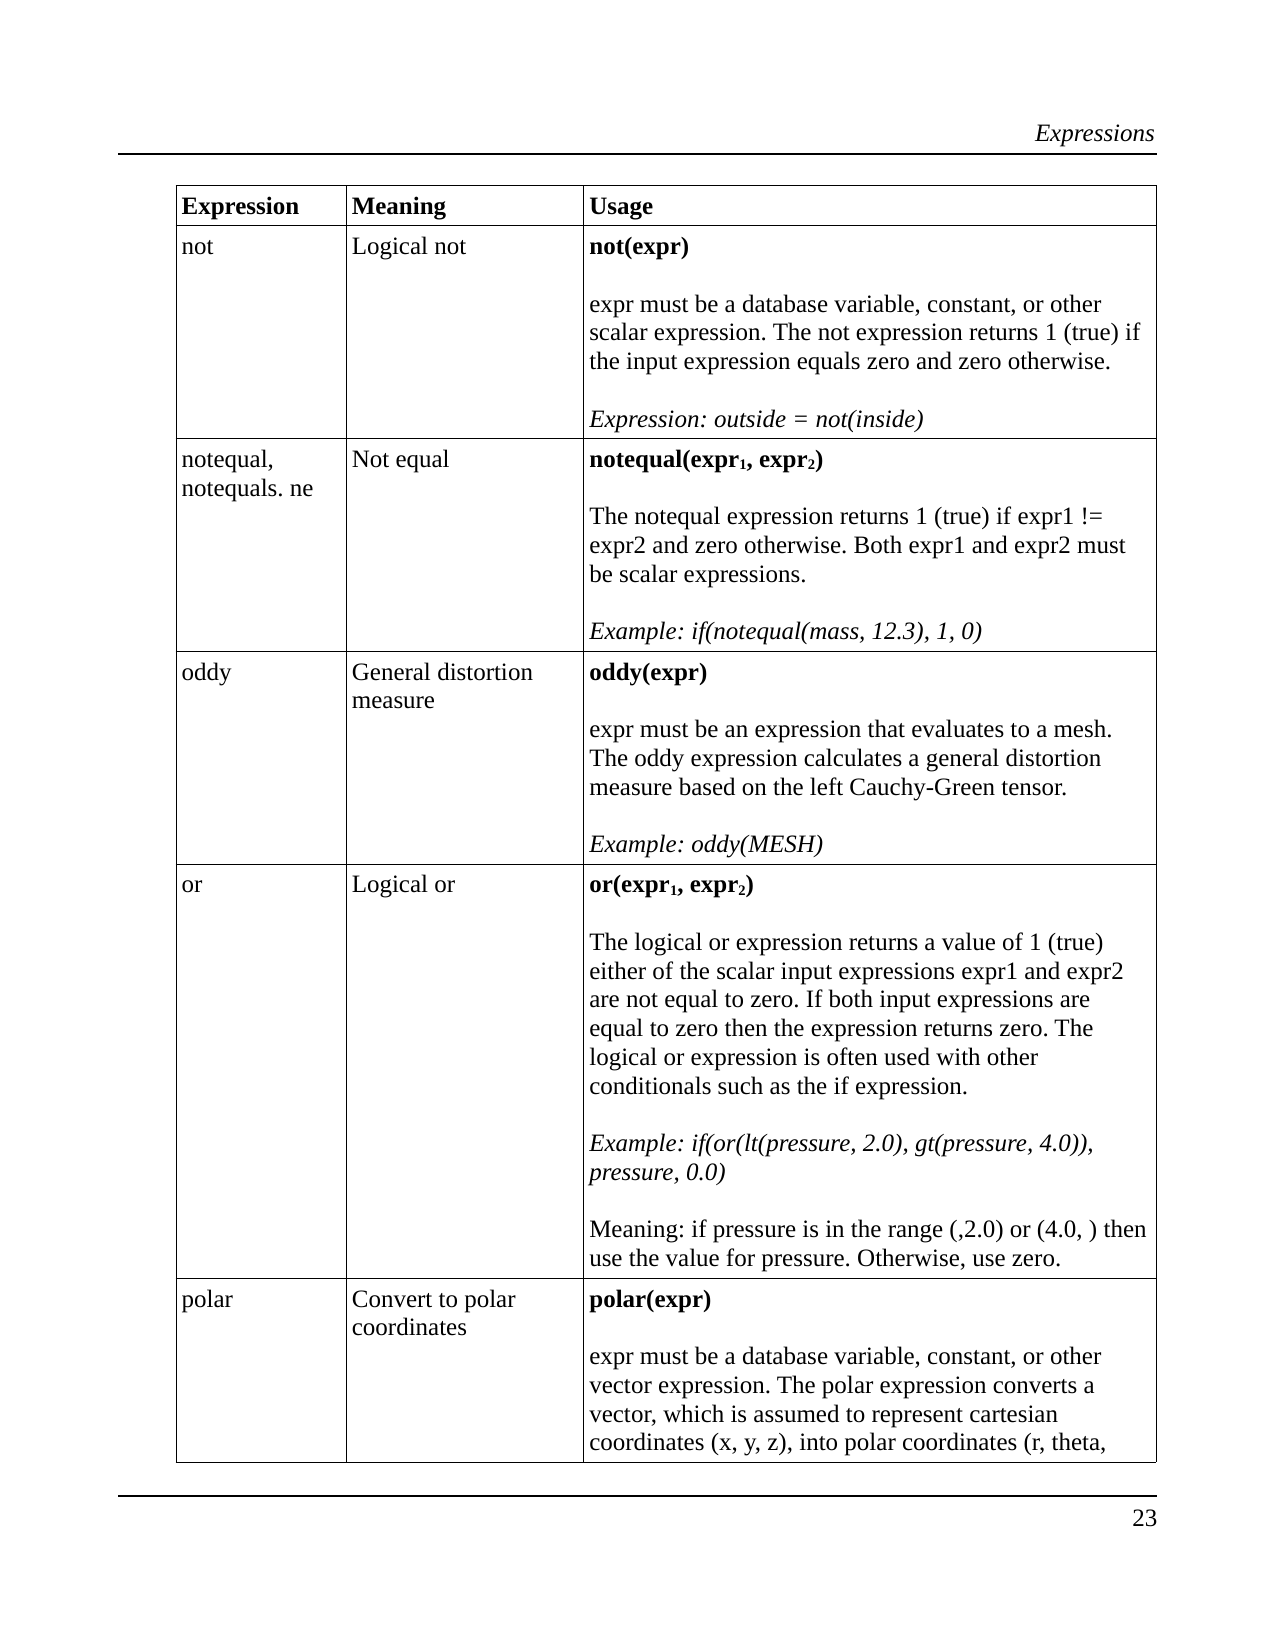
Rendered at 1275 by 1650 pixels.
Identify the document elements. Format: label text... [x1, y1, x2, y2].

table_cell or(expr1, expr2) The logical or expression returns a value of 1 (true) either of the scalar input expressions expr1 and expr2 are not equal to zero. If both input expressions are equal to zero then the expression returns zero. The logical or expression is often used with other conditionals such as the if expression. Example: if(or(lt(pressure, 2.0), gt(pressure, 4.0)), pressure, 0.0) Meaning: if pressure is in the range (,2.0) or (4.0, ) then use the value for pressure. Otherwise, use zero. [584, 865, 1156, 1278]
table_cell oddy(expr) expr must be an expression that evaluates to a mesh. The oddy expression calculates a general distortion measure based on the left Cauchy-Green tensor. Example: oddy(MESH) [584, 652, 1156, 864]
table_cell polar(expr) expr must be a database variable, constant, or other vector expression. The polar expression converts a vector, which is assumed to represent cartesian coordinates (x, y, z), into polar coordinates (r, theta, [584, 1279, 1156, 1462]
table_cell General distortion measure [347, 652, 583, 864]
table_cell notequal(expr1, expr2) The notequal expression returns 1 (true) if expr1 != expr2 and zero otherwise. Both expr1 and expr2 must be scalar expressions. Example: if(notequal(mass, 12.3), 1, 0) [584, 439, 1156, 651]
table_cell oddy [177, 652, 346, 864]
table_header Meaning [347, 186, 583, 225]
table_cell Not equal [347, 439, 583, 651]
table_cell notequal, notequals. ne [177, 439, 346, 651]
table_cell polar [177, 1279, 346, 1462]
table_cell Convert to polar coordinates [347, 1279, 583, 1462]
table_cell not(expr) expr must be a database variable, constant, or other scalar expression. The not expression returns 1 (true) if the input expression equals zero and zero otherwise. Expression: outside = not(inside) [584, 226, 1156, 438]
table_header Expression [177, 186, 346, 225]
table_cell or [177, 865, 346, 1278]
table_cell Logical or [347, 865, 583, 1278]
table_header Usage [584, 186, 1156, 225]
table_cell not [177, 226, 346, 438]
table_cell Logical not [347, 226, 583, 438]
